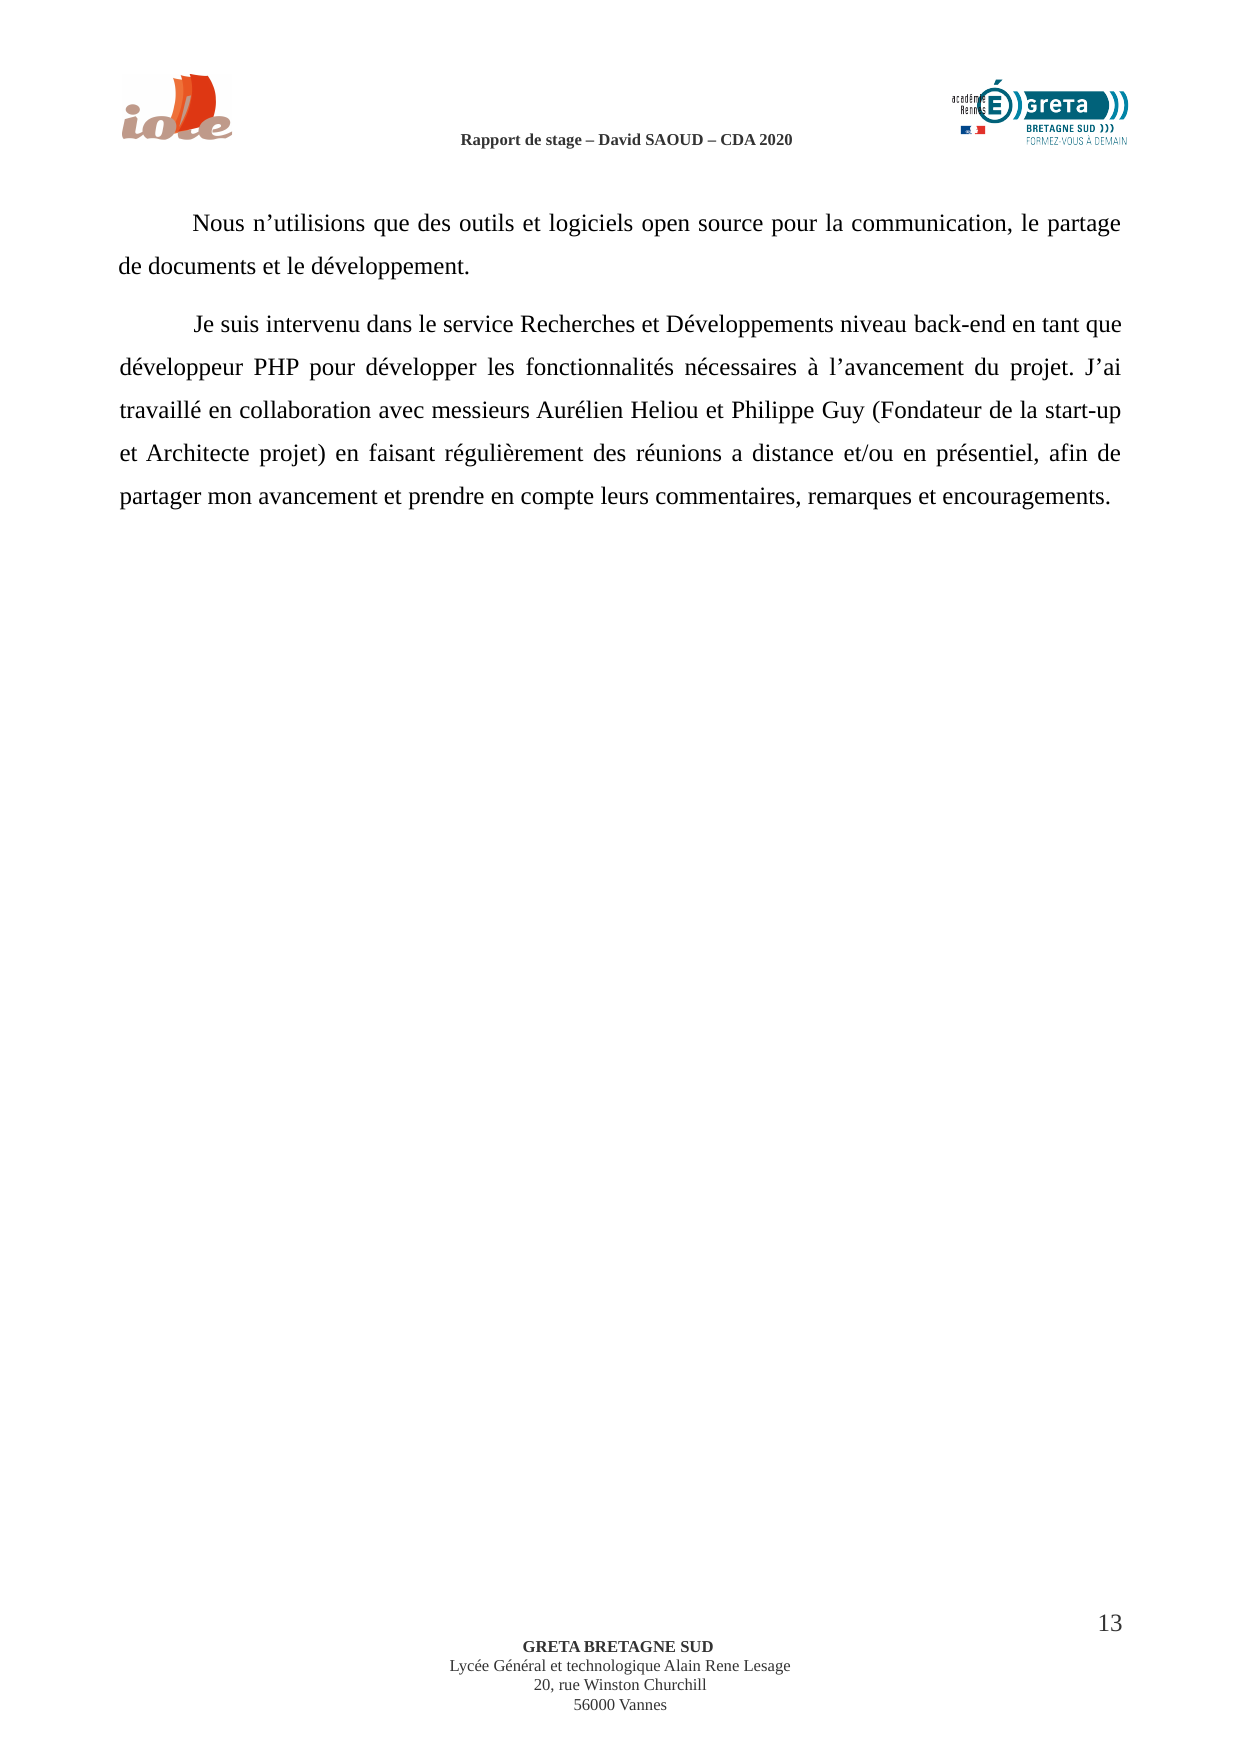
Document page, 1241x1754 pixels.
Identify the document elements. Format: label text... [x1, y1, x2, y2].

picture [950, 76, 1131, 147]
picture [121, 74, 233, 140]
text Nous n’utilisions que des outils et logiciels open source pour la communication, le partage de documents et le développement. [118, 208, 1122, 280]
text Je suis intervenu dans le service Recherches et Développements niveau back-end en tant que développeur PHP pour développer les fonctionnalités nécessaires à l’avancement du projet. J’ai travaillé en collaboration avec messieurs Aurélien Heliou et Philippe Guy (Fondateur de la start-up et Architecte projet) en faisant régulièrement des réunions a distance et/ou en présentiel, afin de partager mon avancement et prendre en compte leurs commentaires, remarques et encouragements. [119, 309, 1122, 510]
